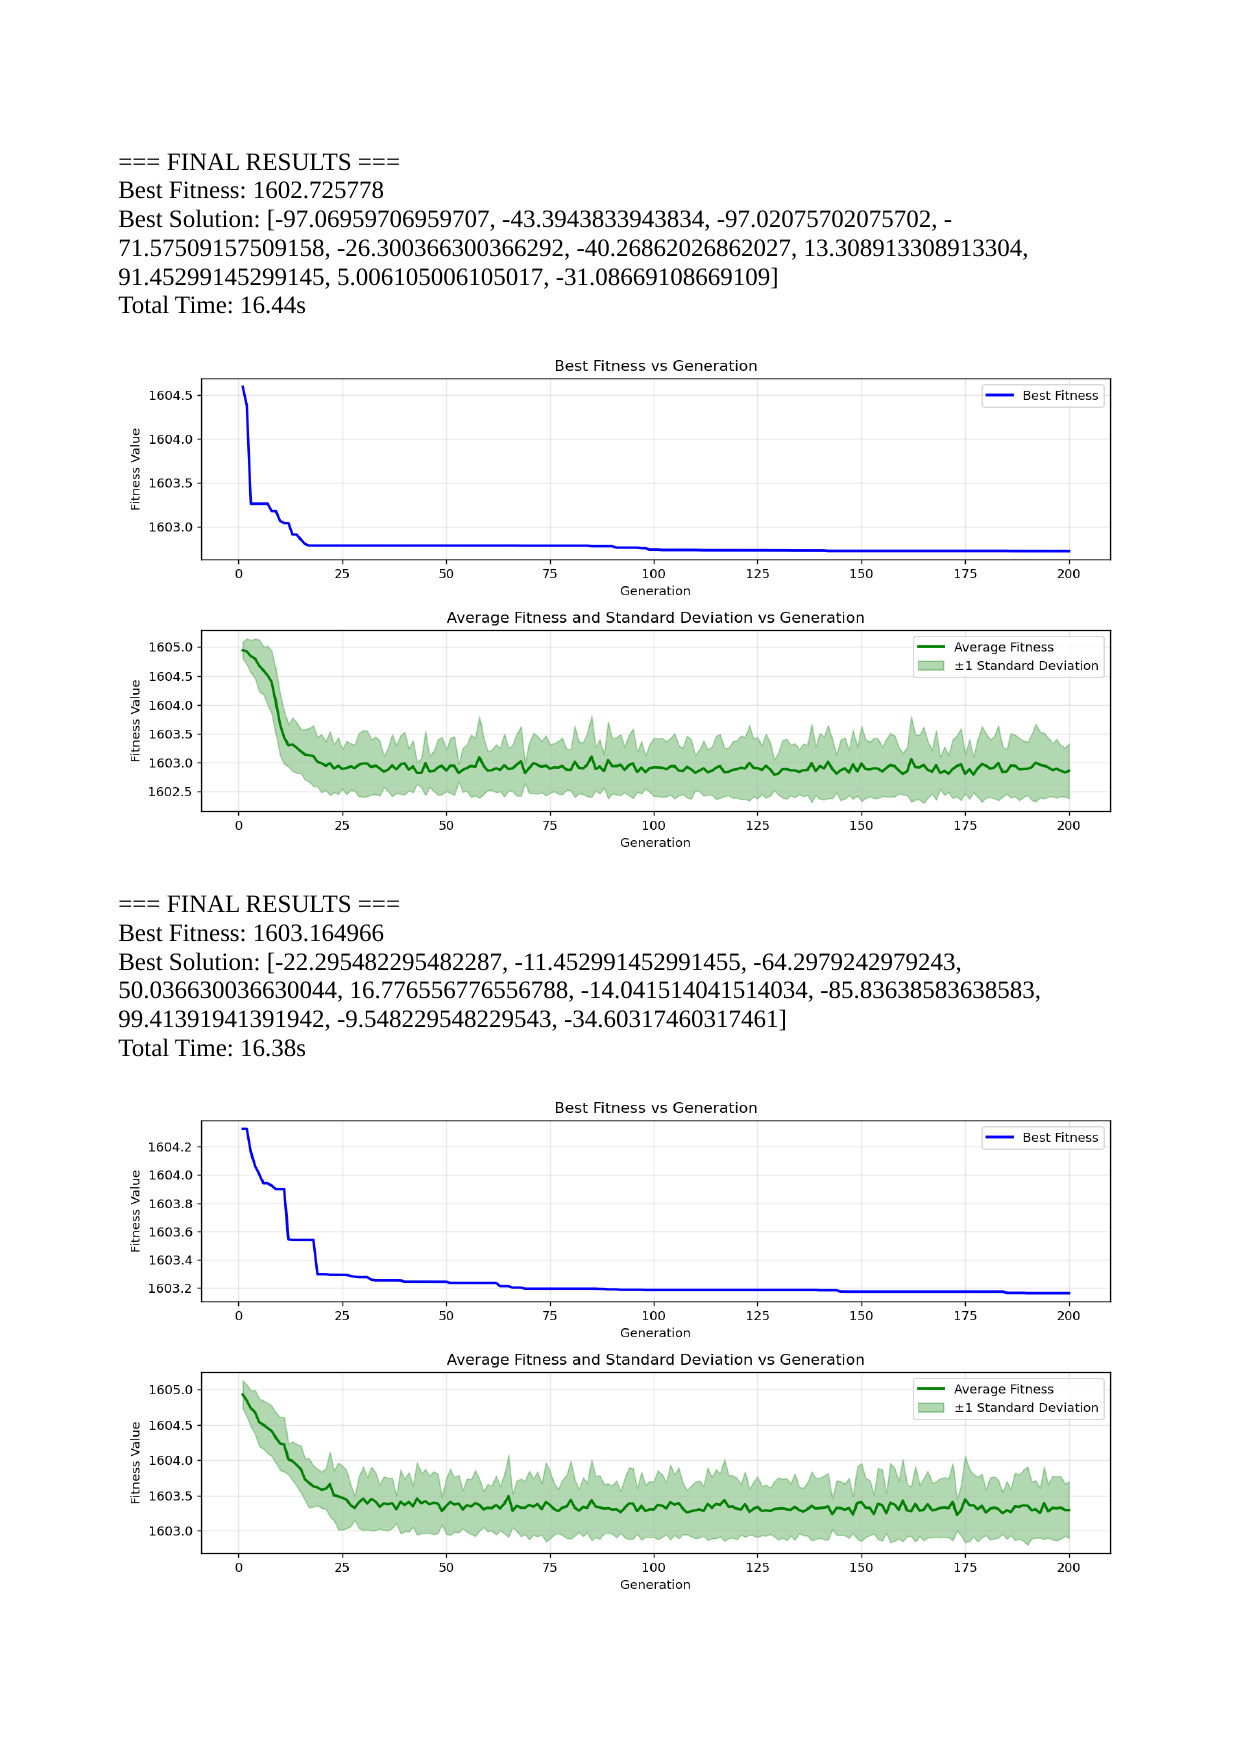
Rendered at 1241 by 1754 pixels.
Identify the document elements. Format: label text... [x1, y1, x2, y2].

text === FINAL RESULTS === [118, 889, 1122, 918]
picture [118, 348, 1123, 861]
text === FINAL RESULTS === [118, 147, 1122, 176]
text Best Solution: [-22.295482295482287, -11.452991452991455, -64.2979242979243, 50.036630036630044, 16.776556776556788, -14.041514041514034, -85.83638583638583, 99.41391941391942, -9.548229548229543, -34.60317460317461] [118, 947, 1122, 1033]
picture [118, 1090, 1123, 1603]
text Best Fitness: 1602.725778 [118, 176, 1122, 204]
text Total Time: 16.38s [118, 1033, 1122, 1062]
text Best Fitness: 1603.164966 [118, 918, 1122, 947]
text Total Time: 16.44s [118, 291, 1122, 319]
text Best Solution: [-97.06959706959707, -43.3943833943834, -97.02075702075702, -71.57509157509158, -26.300366300366292, -40.26862026862027, 13.308913308913304, 91.45299145299145, 5.006105006105017, -31.08669108669109] [118, 204, 1122, 291]
